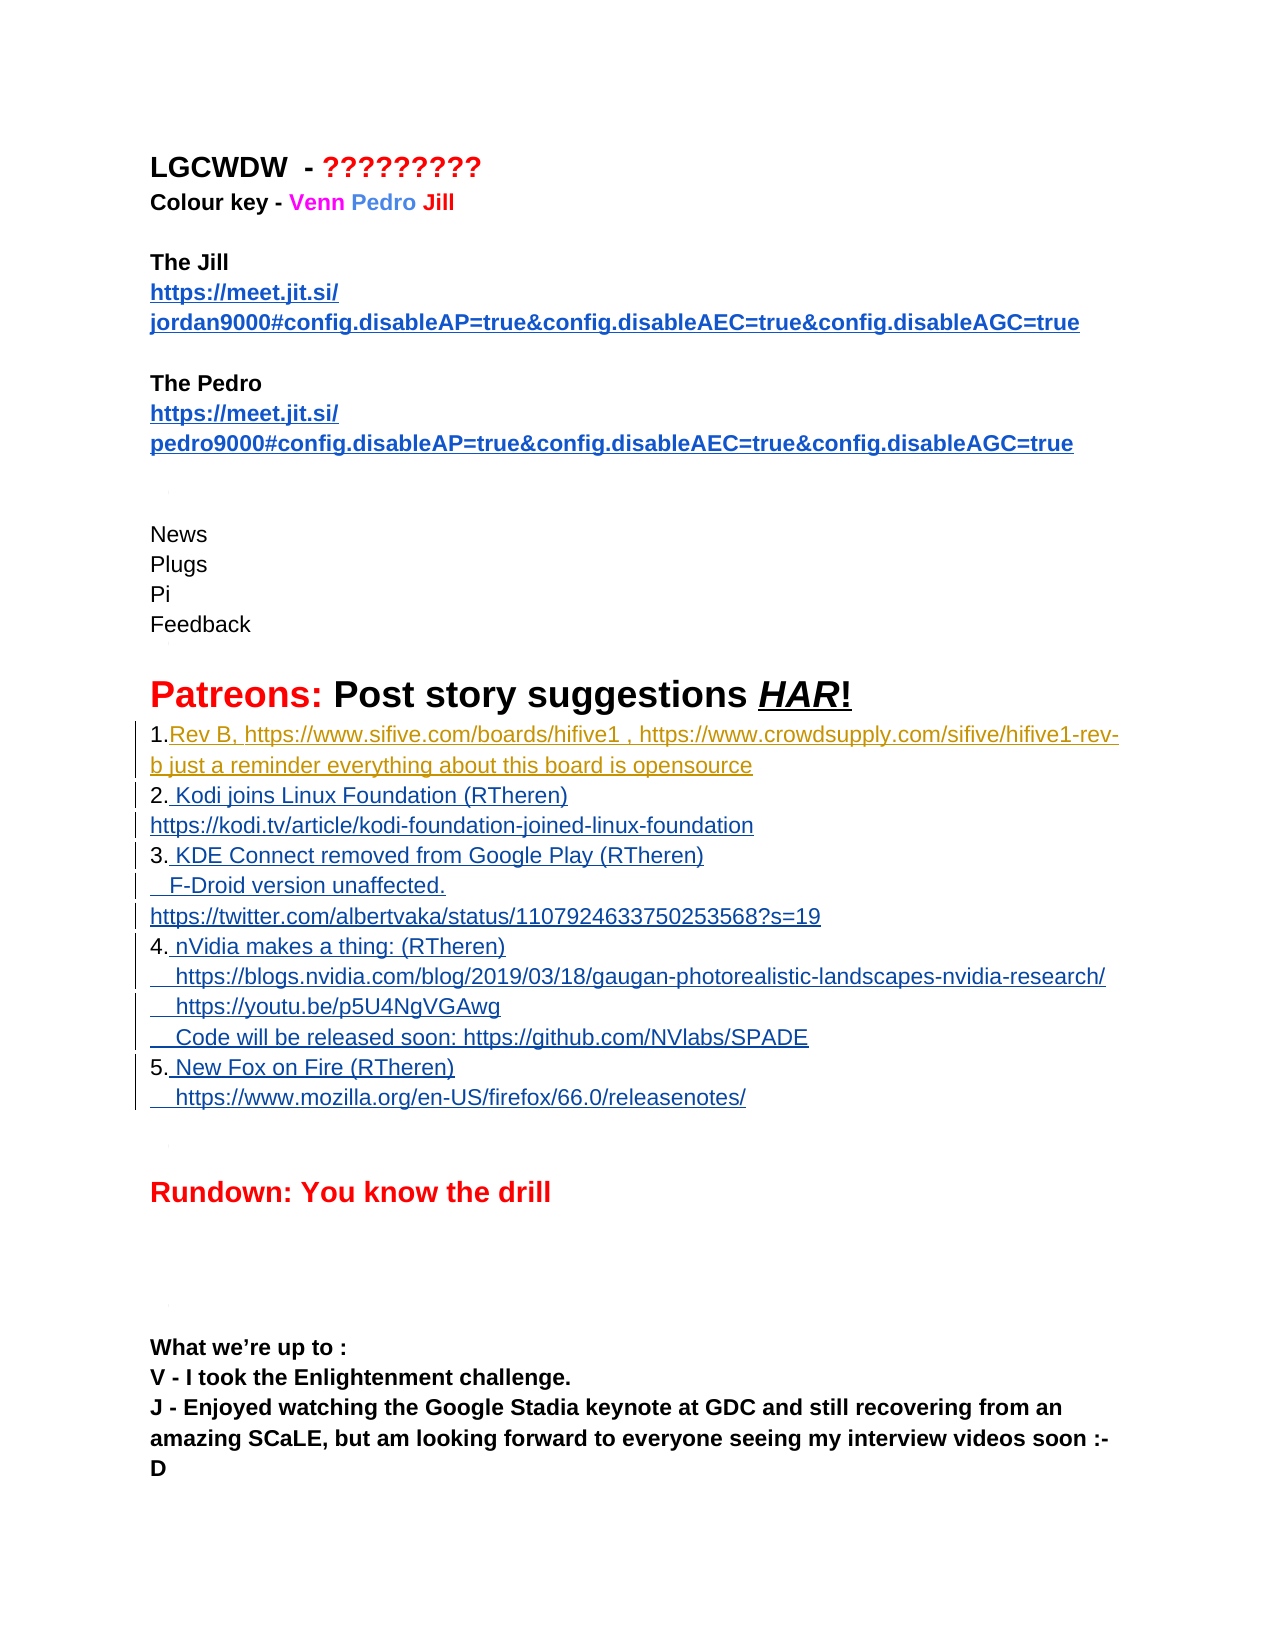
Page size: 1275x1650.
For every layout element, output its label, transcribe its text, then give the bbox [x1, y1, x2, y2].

text LGCWDW - ????????? [150, 150, 1125, 183]
text 3. KDE Connect removed from Google Play (RTheren) [150, 842, 1125, 869]
text J - Enjoyed watching the Google Stadia keynote at GDC and still recovering from an amazing SCaLE, but am looking forward to everyone seeing my interview videos soon :-D [150, 1394, 1125, 1481]
text Patreons: Post story suggestions HAR! [150, 672, 1125, 715]
text 1.Rev B, https://www.sifive.com/boards/hifive1 , https://www.crowdsupply.com/sifive/hifive1-rev-b just a reminder everything about this board is opensource [150, 721, 1125, 778]
text Pi [150, 581, 1125, 608]
text The Pedro [150, 370, 1125, 396]
text V - I took the Enlightenment challenge. [150, 1364, 1125, 1391]
text https://meet.jit.si/pedro9000#config.disableAP=true&config.disableAEC=true&config.disableAGC=true [150, 400, 1125, 457]
text Feedback [150, 611, 1125, 638]
text What we’re up to : [150, 1334, 1125, 1360]
text The Jill [150, 249, 1125, 275]
text F-Droid version unaffected. [150, 872, 1125, 899]
text 4. nVidia makes a thing: (RTheren) https://blogs.nvidia.com/blog/2019/03/18/gaugan-photorealistic-landscapes-nvidia-research/ [150, 933, 1125, 989]
text Plugs [150, 551, 1125, 577]
text News [150, 521, 1125, 547]
text https://twitter.com/albertvaka/status/1107924633750253568?s=19 [150, 903, 1125, 929]
text Rundown: You know the drill [150, 1174, 1125, 1208]
text Colour key - Venn Pedro Jill [150, 188, 1125, 215]
text https://meet.jit.si/jordan9000#config.disableAP=true&config.disableAEC=true&config.disableAGC=true [150, 279, 1125, 336]
text https://kodi.tv/article/kodi-foundation-joined-linux-foundation [150, 812, 1125, 838]
text 2. Kodi joins Linux Foundation (RTheren) [150, 782, 1125, 808]
text https://youtu.be/p5U4NgVGAwg Code will be released soon: https://github.com/NVlabs/SPADE [150, 993, 1125, 1050]
text 5. New Fox on Fire (RTheren) https://www.mozilla.org/en-US/firefox/66.0/releasenotes/ [150, 1054, 1125, 1110]
